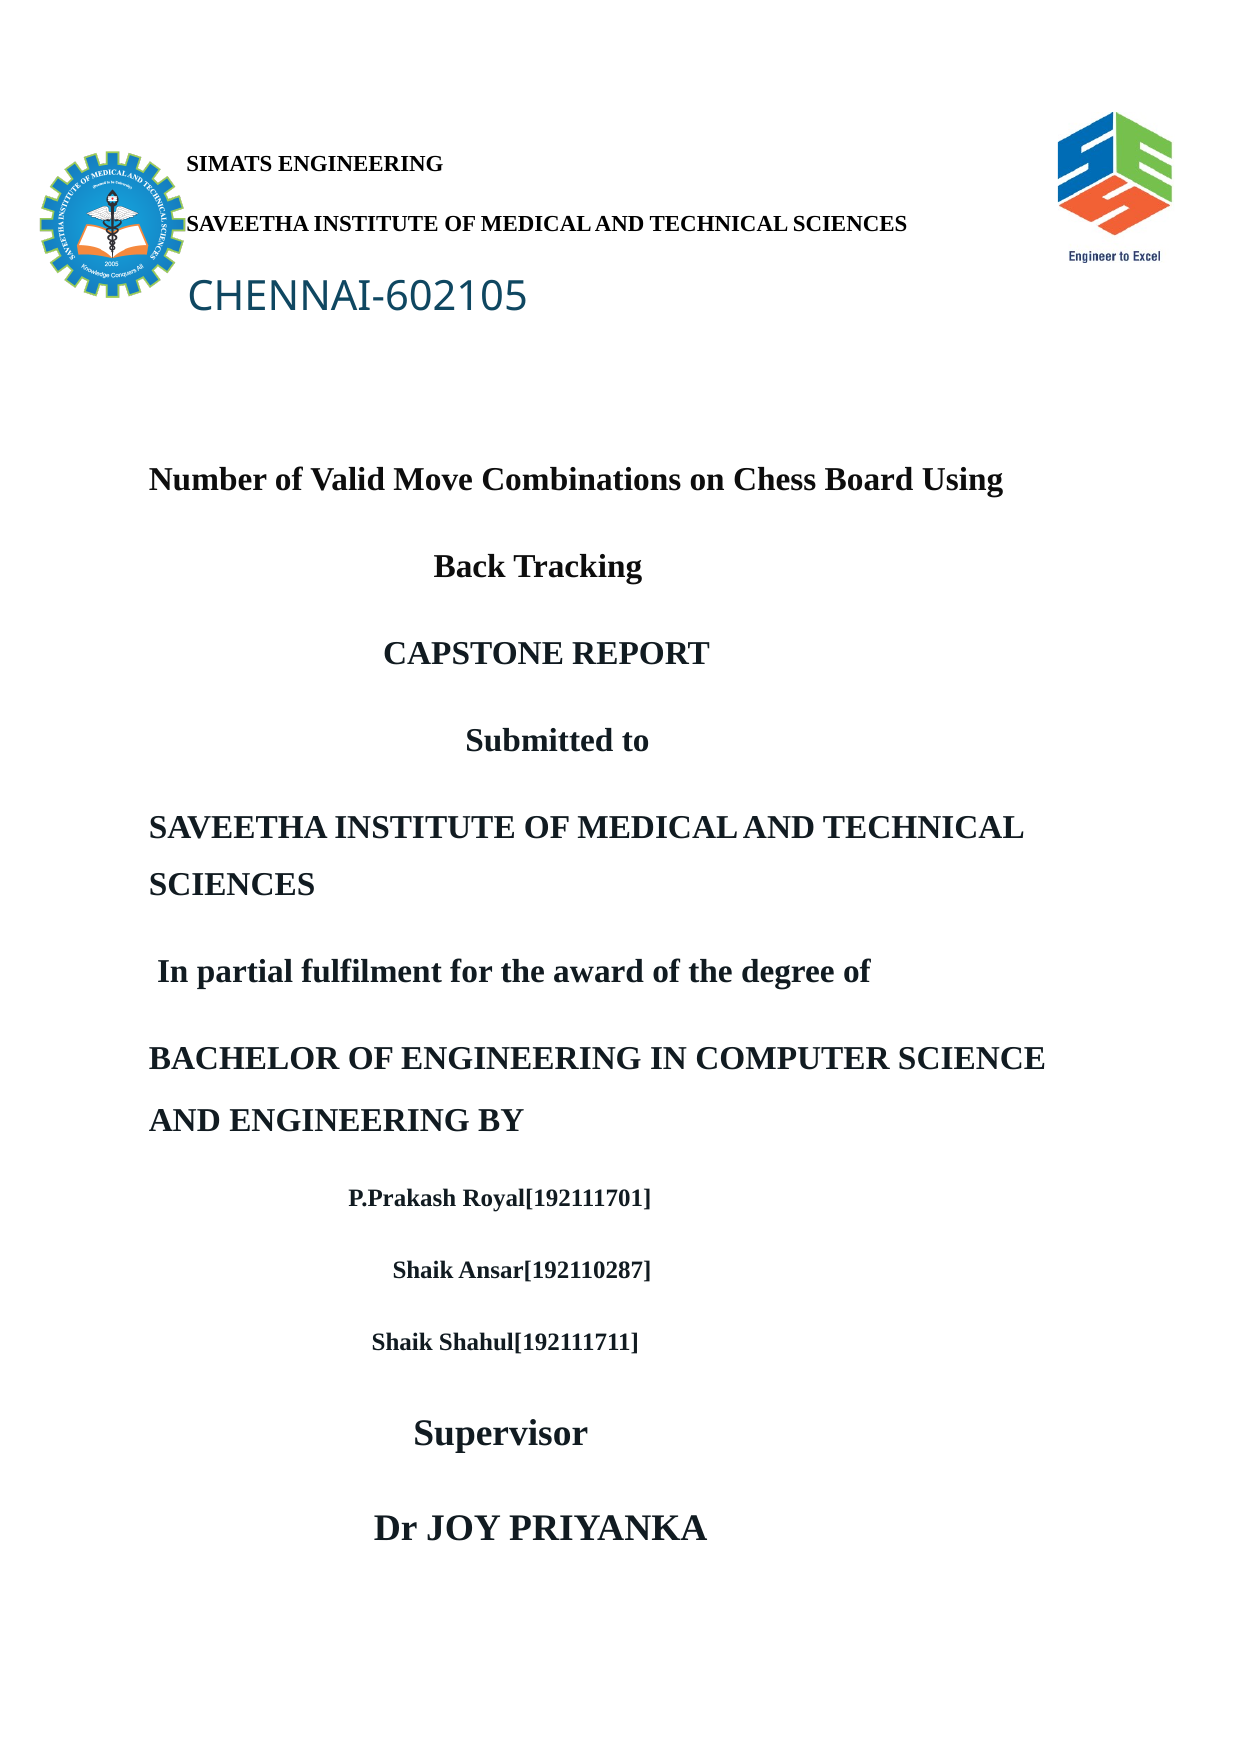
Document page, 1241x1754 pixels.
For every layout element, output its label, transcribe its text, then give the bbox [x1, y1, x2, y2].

subtitle CHENNAI-602105 [151, 266, 1240, 323]
text SCIENCES [148, 864, 1090, 903]
text Submitted to [148, 720, 1090, 758]
text [1175, 150, 1240, 176]
text BACHELOR OF ENGINEERING IN COMPUTER SCIENCE [148, 1038, 1090, 1076]
text In partial fulfilment for the award of the degree of [148, 951, 1090, 990]
text AND ENGINEERING BY [148, 1100, 1090, 1139]
text Shaik Ansar[192110287] [148, 1255, 1090, 1284]
text P.Prakash Royal[192111701] [148, 1183, 1090, 1212]
text SIMATS ENGINEERING [150, 150, 1057, 176]
text Shaik Shahul[192111711] [148, 1327, 1090, 1356]
text Number of Valid Move Combinations on Chess Board Using [148, 459, 1090, 497]
text Supervisor [148, 1410, 1090, 1453]
text CAPSTONE REPORT [383, 633, 1090, 672]
text [1175, 210, 1240, 236]
text SAVEETHA INSTITUTE OF MEDICAL AND TECHNICAL [148, 807, 1090, 845]
text Dr JOY PRIYANKA [148, 1505, 1090, 1548]
text Back Tracking [383, 546, 1090, 584]
text SAVEETHA INSTITUTE OF MEDICAL AND TECHNICAL SCIENCES [173, 210, 1057, 236]
